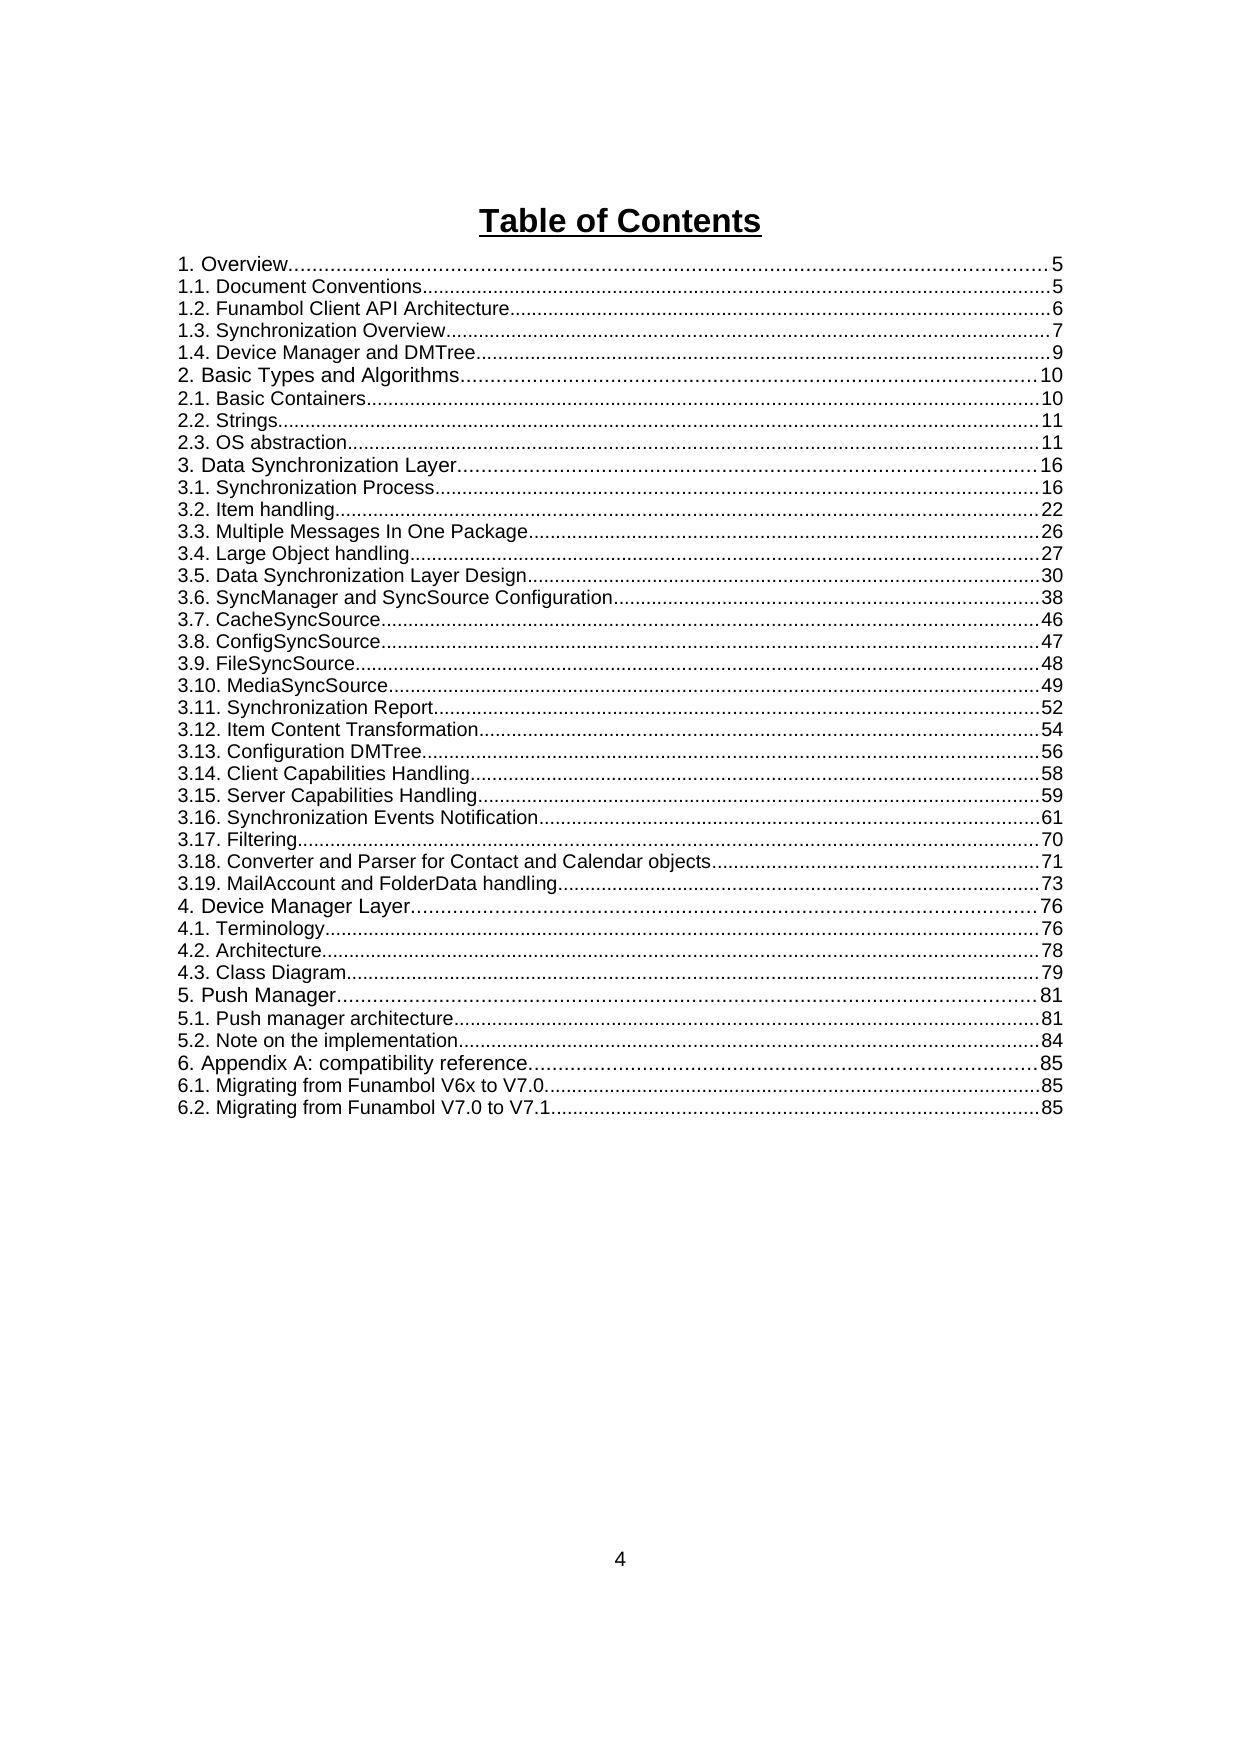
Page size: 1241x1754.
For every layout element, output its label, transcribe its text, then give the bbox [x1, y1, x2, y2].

text 4.2. Architecture 78 [177, 940, 1063, 962]
text 3.10. MediaSyncSource 49 [177, 674, 1063, 696]
text 5. Push Manager 81 [177, 984, 1063, 1007]
text 3.2. Item handling 22 [177, 499, 1063, 521]
text 4.1. Terminology 76 [177, 918, 1063, 940]
text 3.16. Synchronization Events Notification 61 [177, 806, 1063, 828]
text 3.5. Data Synchronization Layer Design 30 [177, 564, 1063, 587]
text 4.3. Class Diagram 79 [177, 962, 1063, 984]
text 3.7. CacheSyncSource 46 [177, 608, 1063, 631]
text 3.12. Item Content Transformation 54 [177, 718, 1063, 740]
text 3.1. Synchronization Process 16 [177, 477, 1063, 499]
text 3.6. SyncManager and SyncSource Configuration 38 [177, 587, 1063, 608]
text 2.3. OS abstraction 11 [177, 431, 1063, 453]
text 3.4. Large Object handling 27 [177, 543, 1063, 564]
text 6.1. Migrating from Funambol V6x to V7.0. 85 [177, 1075, 1063, 1097]
text 1.3. Synchronization Overview 7 [177, 320, 1063, 342]
subtitle Table of Contents [177, 202, 1063, 240]
text 3.14. Client Capabilities Handling 58 [177, 762, 1063, 784]
text 6.2. Migrating from Funambol V7.0 to V7.1. 85 [177, 1097, 1063, 1119]
text 3.13. Configuration DMTree 56 [177, 740, 1063, 762]
text 5.2. Note on the implementation 84 [177, 1029, 1063, 1051]
text 3.15. Server Capabilities Handling 59 [177, 784, 1063, 806]
text 3.18. Converter and Parser for Contact and Calendar objects 71 [177, 850, 1063, 872]
text 2.1. Basic Containers 10 [177, 387, 1063, 409]
text 2.2. Strings 11 [177, 409, 1063, 431]
text 3. Data Synchronization Layer 16 [177, 453, 1063, 477]
text 1. Overview 5 [177, 252, 1063, 276]
text 3.11. Synchronization Report 52 [177, 696, 1063, 718]
text 1.4. Device Manager and DMTree 9 [177, 342, 1063, 364]
text 6. Appendix A: compatibility reference. 85 [177, 1051, 1063, 1075]
text 3.19. MailAccount and FolderData handling 73 [177, 872, 1063, 894]
text 4. Device Manager Layer 76 [177, 894, 1063, 918]
text 5.1. Push manager architecture 81 [177, 1007, 1063, 1029]
text 3.8. ConfigSyncSource 47 [177, 631, 1063, 652]
text 3.3. Multiple Messages In One Package 26 [177, 521, 1063, 543]
text 1.1. Document Conventions 5 [177, 276, 1063, 298]
text 3.17. Filtering 70 [177, 828, 1063, 850]
text 2. Basic Types and Algorithms 10 [177, 364, 1063, 387]
text 1.2. Funambol Client API Architecture 6 [177, 298, 1063, 320]
text 3.9. FileSyncSource 48 [177, 652, 1063, 674]
